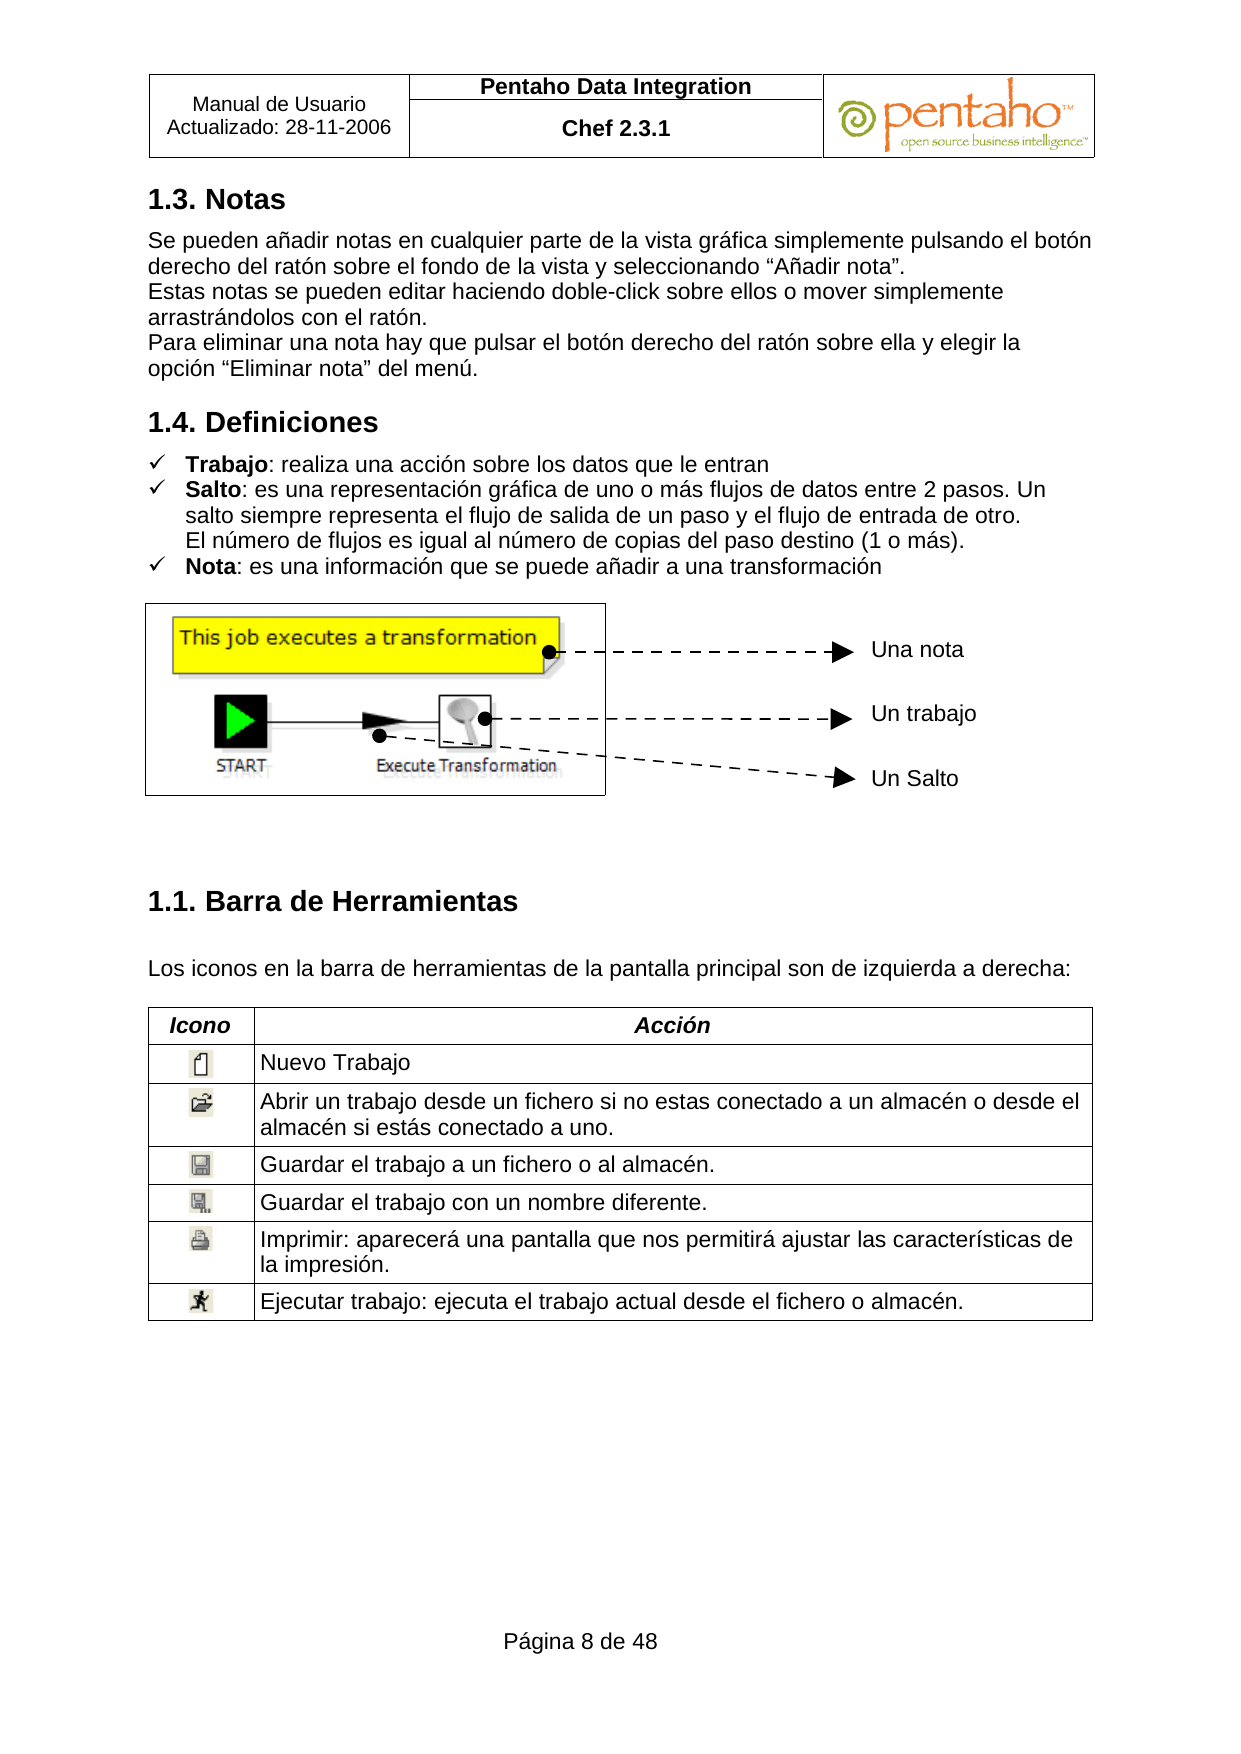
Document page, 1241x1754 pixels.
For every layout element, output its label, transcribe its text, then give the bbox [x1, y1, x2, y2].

text Un trabajo [871, 700, 1062, 726]
subtitle Notas [148, 183, 1092, 215]
table_cell Guardar el trabajo con un nombre diferente. [255, 1185, 1092, 1221]
table_cell [149, 1284, 254, 1320]
table_cell [149, 1084, 254, 1146]
subtitle Barra de Herramientas [148, 885, 1092, 918]
text Estas notas se pueden editar haciendo doble-click sobre ellos o mover simplemente arrastrándolos con el ratón. [148, 279, 1092, 330]
table_cell Guardar el trabajo a un fichero o al almacén. [255, 1147, 1092, 1184]
list Trabajo: realiza una acción sobre los datos que le entran [148, 451, 1092, 477]
table_cell Nuevo Trabajo [255, 1045, 1092, 1083]
text Para eliminar una nota hay que pulsar el botón derecho del ratón sobre ella y elegir la opción “Eliminar nota” del menú. [148, 330, 1092, 381]
list Nota: es una información que se puede añadir a una transformación [148, 554, 1092, 579]
table_cell Abrir un trabajo desde un fichero si no estas conectado a un almacén o desde el almacén si estás conectado a uno. [255, 1084, 1092, 1146]
table_cell [149, 1185, 254, 1221]
text Se pueden añadir notas en cualquier parte de la vista gráfica simplemente pulsando el botón derecho del ratón sobre el fondo de la vista y seleccionando “Añadir nota”. [148, 228, 1092, 279]
text Los iconos en la barra de herramientas de la pantalla principal son de izquierda a derecha: [148, 956, 1092, 981]
table_cell Imprimir: aparecerá una pantalla que nos permitirá ajustar las características de la impresión. [255, 1222, 1092, 1283]
subtitle Definiciones [148, 406, 1092, 439]
text Una nota [871, 636, 1062, 662]
table_cell [149, 1045, 254, 1083]
table_cell Ejecutar trabajo: ejecuta el trabajo actual desde el fichero o almacén. [255, 1284, 1092, 1320]
table_header Acción [255, 1008, 1092, 1044]
text Un Salto [871, 766, 1062, 791]
table_cell [149, 1147, 254, 1184]
list Salto: es una representación gráfica de uno o más flujos de datos entre 2 pasos. Un salto siempre representa el flujo de salida de un paso y el flujo de entrada de otro. [148, 477, 1092, 528]
table_header Icono [149, 1008, 254, 1044]
table_cell [149, 1222, 254, 1283]
text El número de flujos es igual al número de copias del paso destino (1 o más). [185, 528, 1092, 554]
